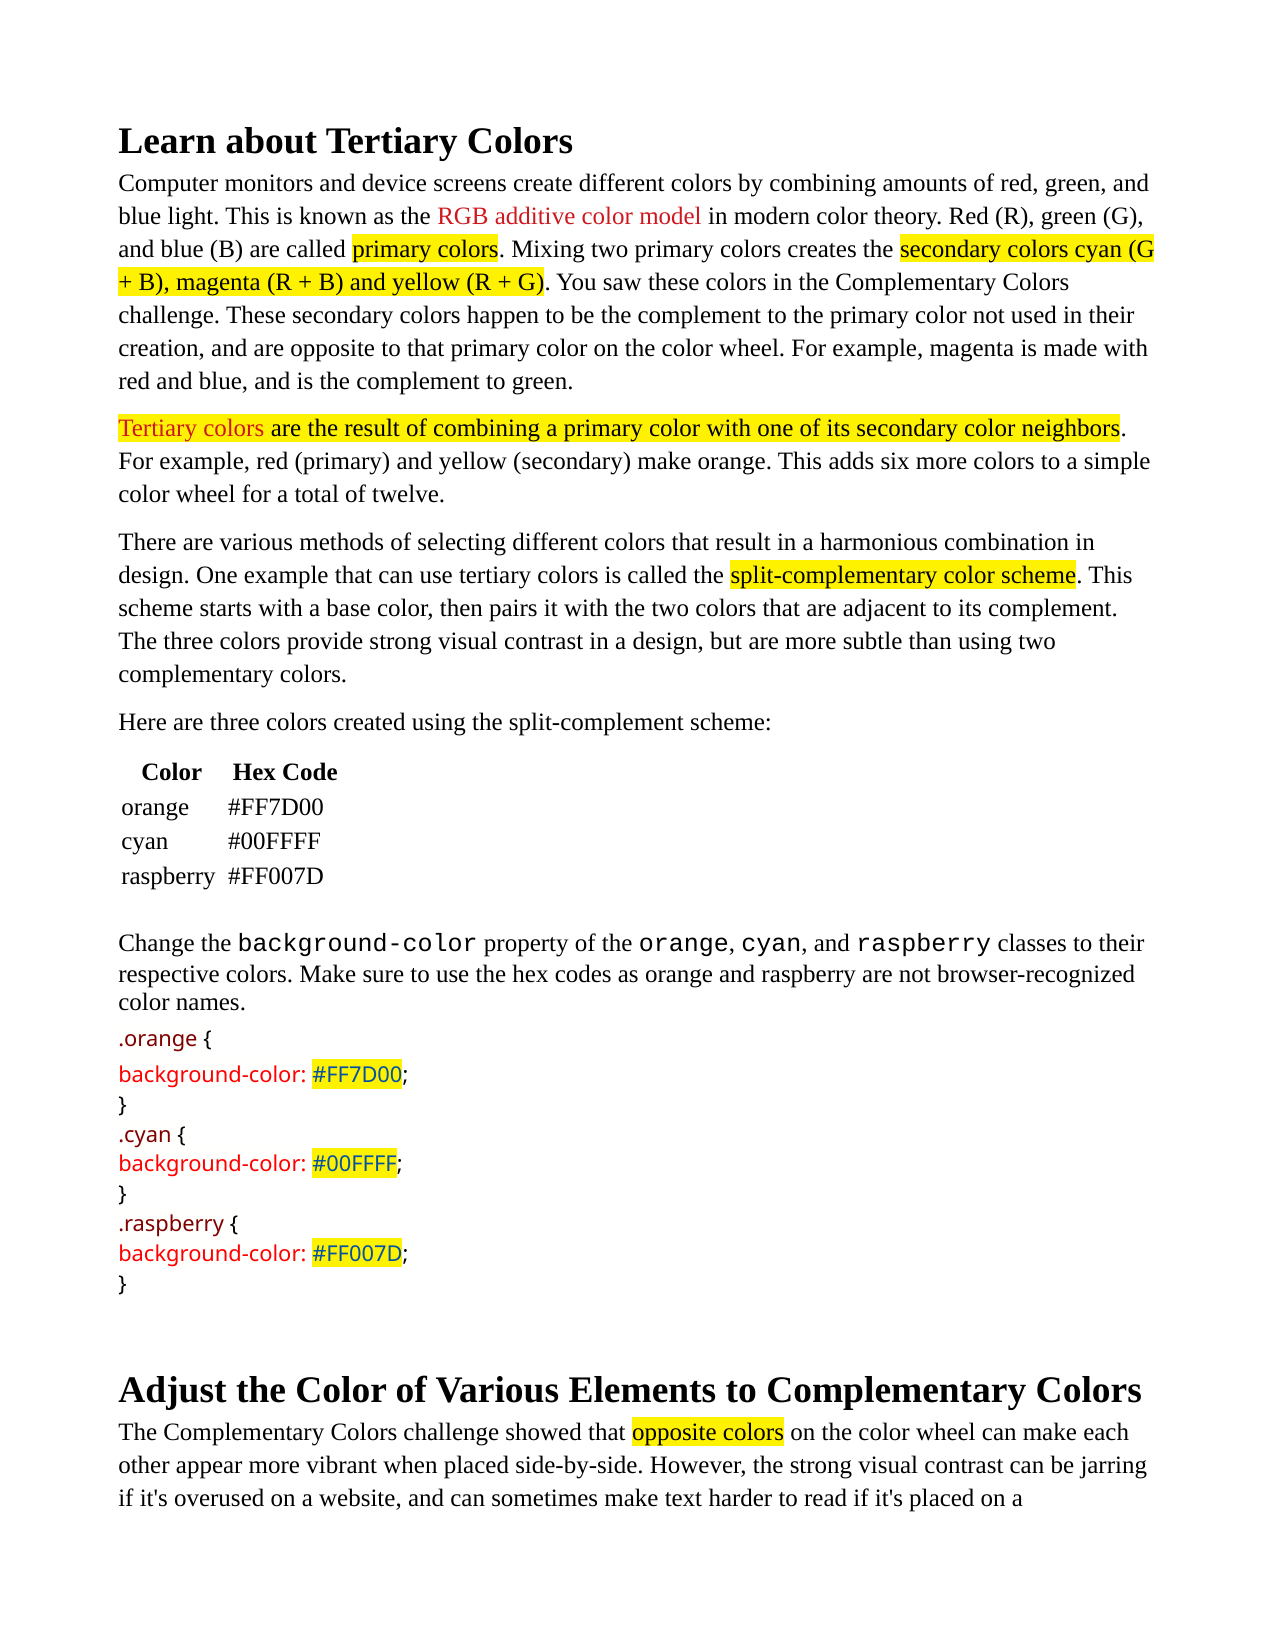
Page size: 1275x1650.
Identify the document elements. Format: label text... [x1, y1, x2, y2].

subtitle Learn about Tertiary Colors [118, 118, 1157, 161]
text .cyan { [118, 1118, 1157, 1148]
table_header Hex Code [225, 754, 345, 789]
text .raspberry { [118, 1208, 1157, 1238]
table_cell cyan [118, 824, 225, 858]
text Tertiary colors are the result of combining a primary color with one of its secondary color neighbors. For example, red (primary) and yellow (secondary) make orange. This adds six more colors to a simple color wheel for a total of twelve. [118, 413, 1157, 508]
text background-color: #FF007D; [118, 1238, 1157, 1267]
subtitle Adjust the Color of Various Elements to Complementary Colors [118, 1368, 1157, 1411]
text Computer monitors and device screens create different colors by combining amounts of red, green, and blue light. This is known as the RGB additive color model in modern color theory. Red (R), green (G), and blue (B) are called primary colors. Mixing two primary colors creates the secondary colors cyan (G + B), magenta (R + B) and yellow (R + G). You saw these colors in the Complementary Colors challenge. These secondary colors happen to be the complement to the primary color not used in their creation, and are opposite to that primary color on the color wheel. For example, magenta is made with red and blue, and is the complement to green. [118, 168, 1157, 394]
text } [118, 1267, 1157, 1297]
text } [118, 1178, 1157, 1208]
text background-color: #00FFFF; [118, 1148, 1157, 1178]
text There are various methods of selecting different colors that result in a harmonious combination in design. One example that can use tertiary colors is called the split-complementary color scheme. This scheme starts with a base color, then pairs it with the two colors that are adjacent to its complement. The three colors provide strong visual contrast in a design, but are more subtle than using two complementary colors. [118, 527, 1157, 688]
text Change the background-color property of the orange, cyan, and raspberry classes to their respective colors. Make sure to use the hex codes as orange and raspberry are not browser-recognized color names. [118, 928, 1157, 1016]
text The Complementary Colors challenge showed that opposite colors on the color wheel can make each other appear more vibrant when placed side-by-side. However, the strong visual contrast can be jarring if it's overused on a website, and can sometimes make text harder to read if it's placed on a [118, 1417, 1157, 1512]
table_cell raspberry [118, 858, 225, 893]
table_header Color [118, 754, 225, 789]
table_cell orange [118, 789, 225, 823]
text .orange { [118, 1023, 1157, 1052]
text background-color: #FF7D00; [118, 1059, 1157, 1089]
table_cell #FF7D00 [225, 789, 345, 823]
text Here are three colors created using the split-complement scheme: [118, 707, 1157, 736]
table_cell #00FFFF [225, 824, 345, 858]
table_cell #FF007D [225, 858, 345, 893]
text } [118, 1089, 1157, 1118]
